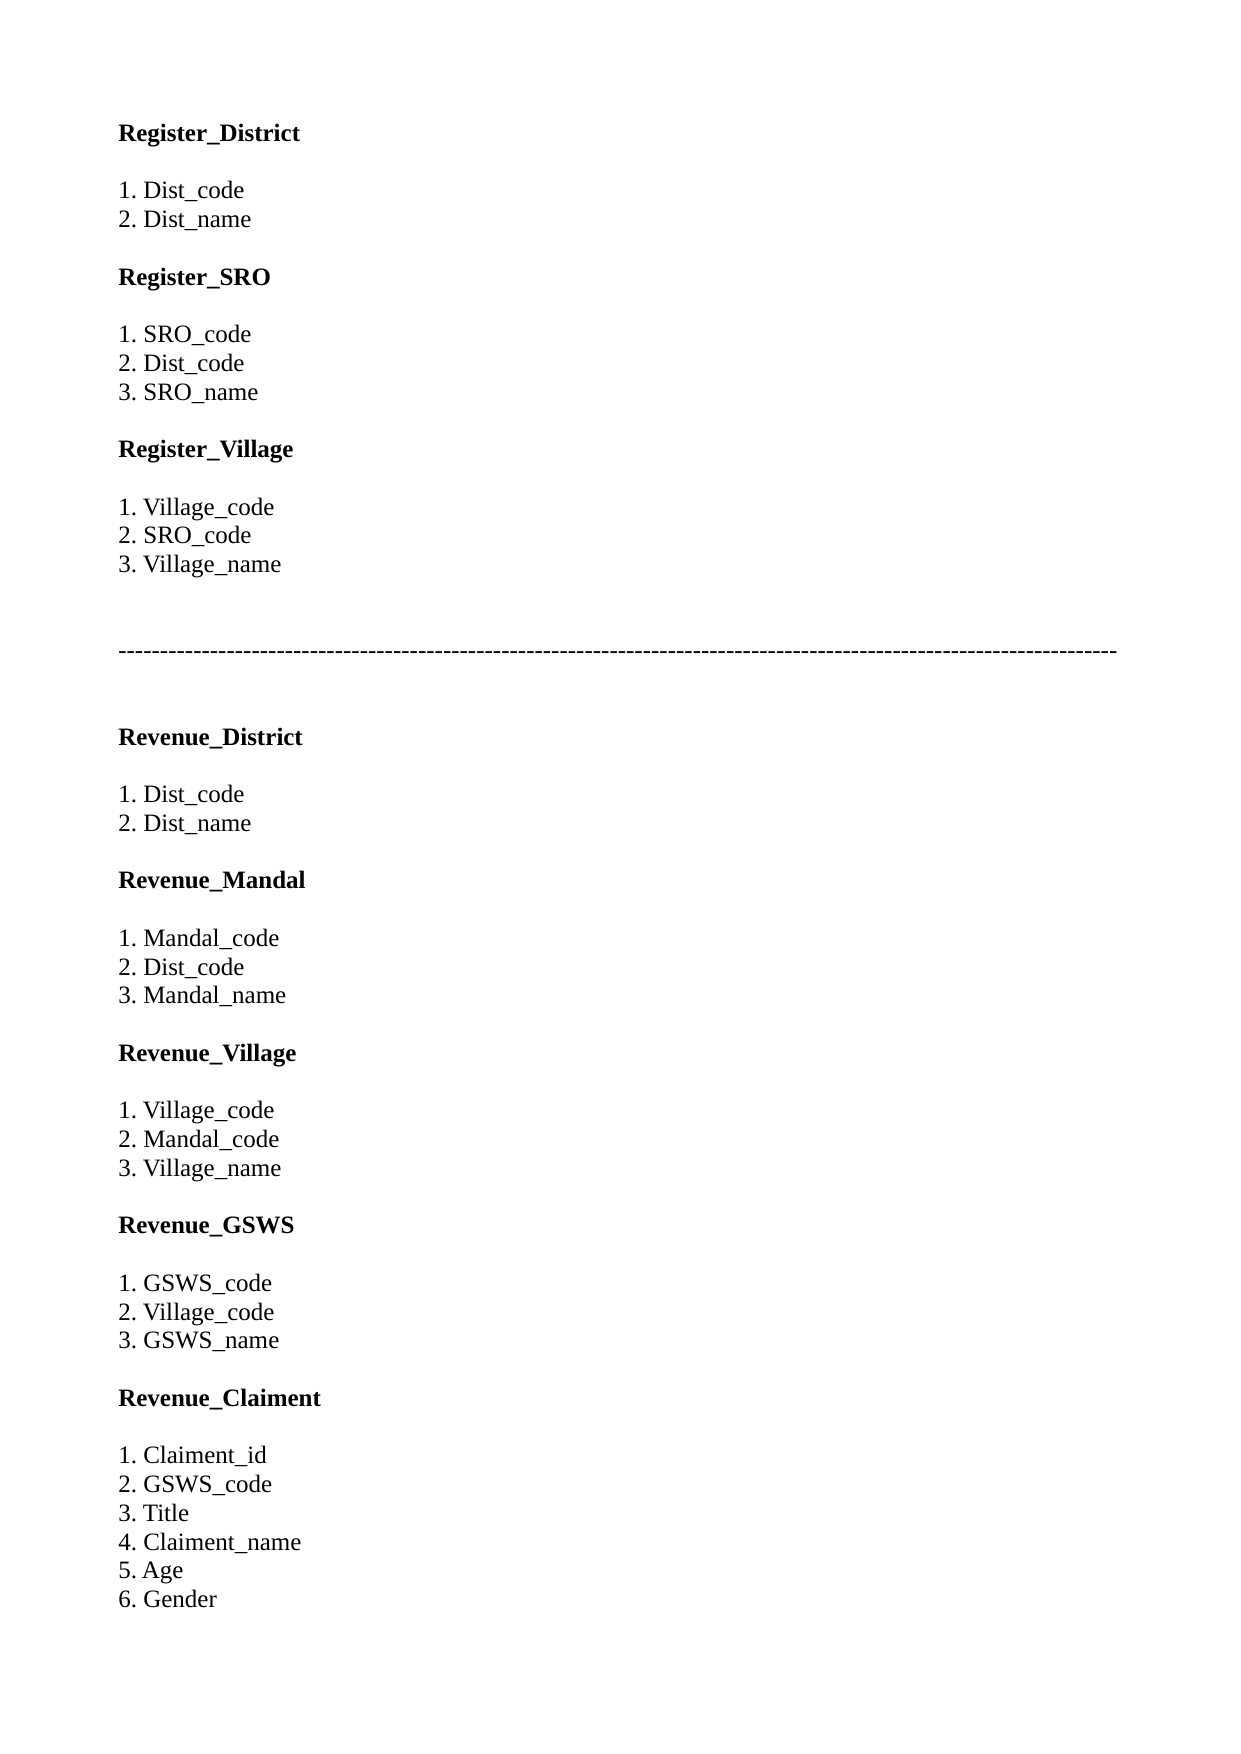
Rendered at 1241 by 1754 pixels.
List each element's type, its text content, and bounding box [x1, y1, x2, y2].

text 3. Village_name [118, 549, 1122, 578]
text 1. Mandal_code [118, 923, 1122, 952]
text 1. GSWS_code [118, 1268, 1122, 1297]
text Revenue_GSWS [118, 1211, 1122, 1239]
text 2. GSWS_code [118, 1469, 1122, 1498]
text Register_District [118, 118, 1122, 147]
text Revenue_District [118, 722, 1122, 751]
text 2. Village_code [118, 1297, 1122, 1326]
text 2. Dist_name [118, 808, 1122, 837]
text 1. SRO_code [118, 319, 1122, 348]
text 1. Dist_code [118, 176, 1122, 204]
text 3. Title [118, 1498, 1122, 1527]
text 3. Mandal_name [118, 981, 1122, 1009]
text Revenue_Village [118, 1038, 1122, 1067]
text 1. Village_code [118, 492, 1122, 521]
text 2. Dist_code [118, 952, 1122, 981]
text 5. Age [118, 1556, 1122, 1584]
text 1. Dist_code [118, 779, 1122, 808]
text 2. Mandal_code [118, 1124, 1122, 1153]
text 3. Village_name [118, 1153, 1122, 1182]
text Register_SRO [118, 262, 1122, 291]
text ------------------------------------------------------------------------------------------------------------------------ [118, 636, 1122, 664]
text 1. Claiment_id [118, 1441, 1122, 1469]
text 4. Claiment_name [118, 1527, 1122, 1556]
text 2. SRO_code [118, 521, 1122, 549]
text Revenue_Mandal [118, 866, 1122, 894]
text 2. Dist_name [118, 204, 1122, 233]
text 1. Village_code [118, 1096, 1122, 1124]
text 2. Dist_code [118, 348, 1122, 377]
text 3. SRO_name [118, 377, 1122, 406]
text 3. GSWS_name [118, 1326, 1122, 1354]
text 6. Gender [118, 1584, 1122, 1613]
text Register_Village [118, 434, 1122, 463]
text Revenue_Claiment [118, 1383, 1122, 1412]
